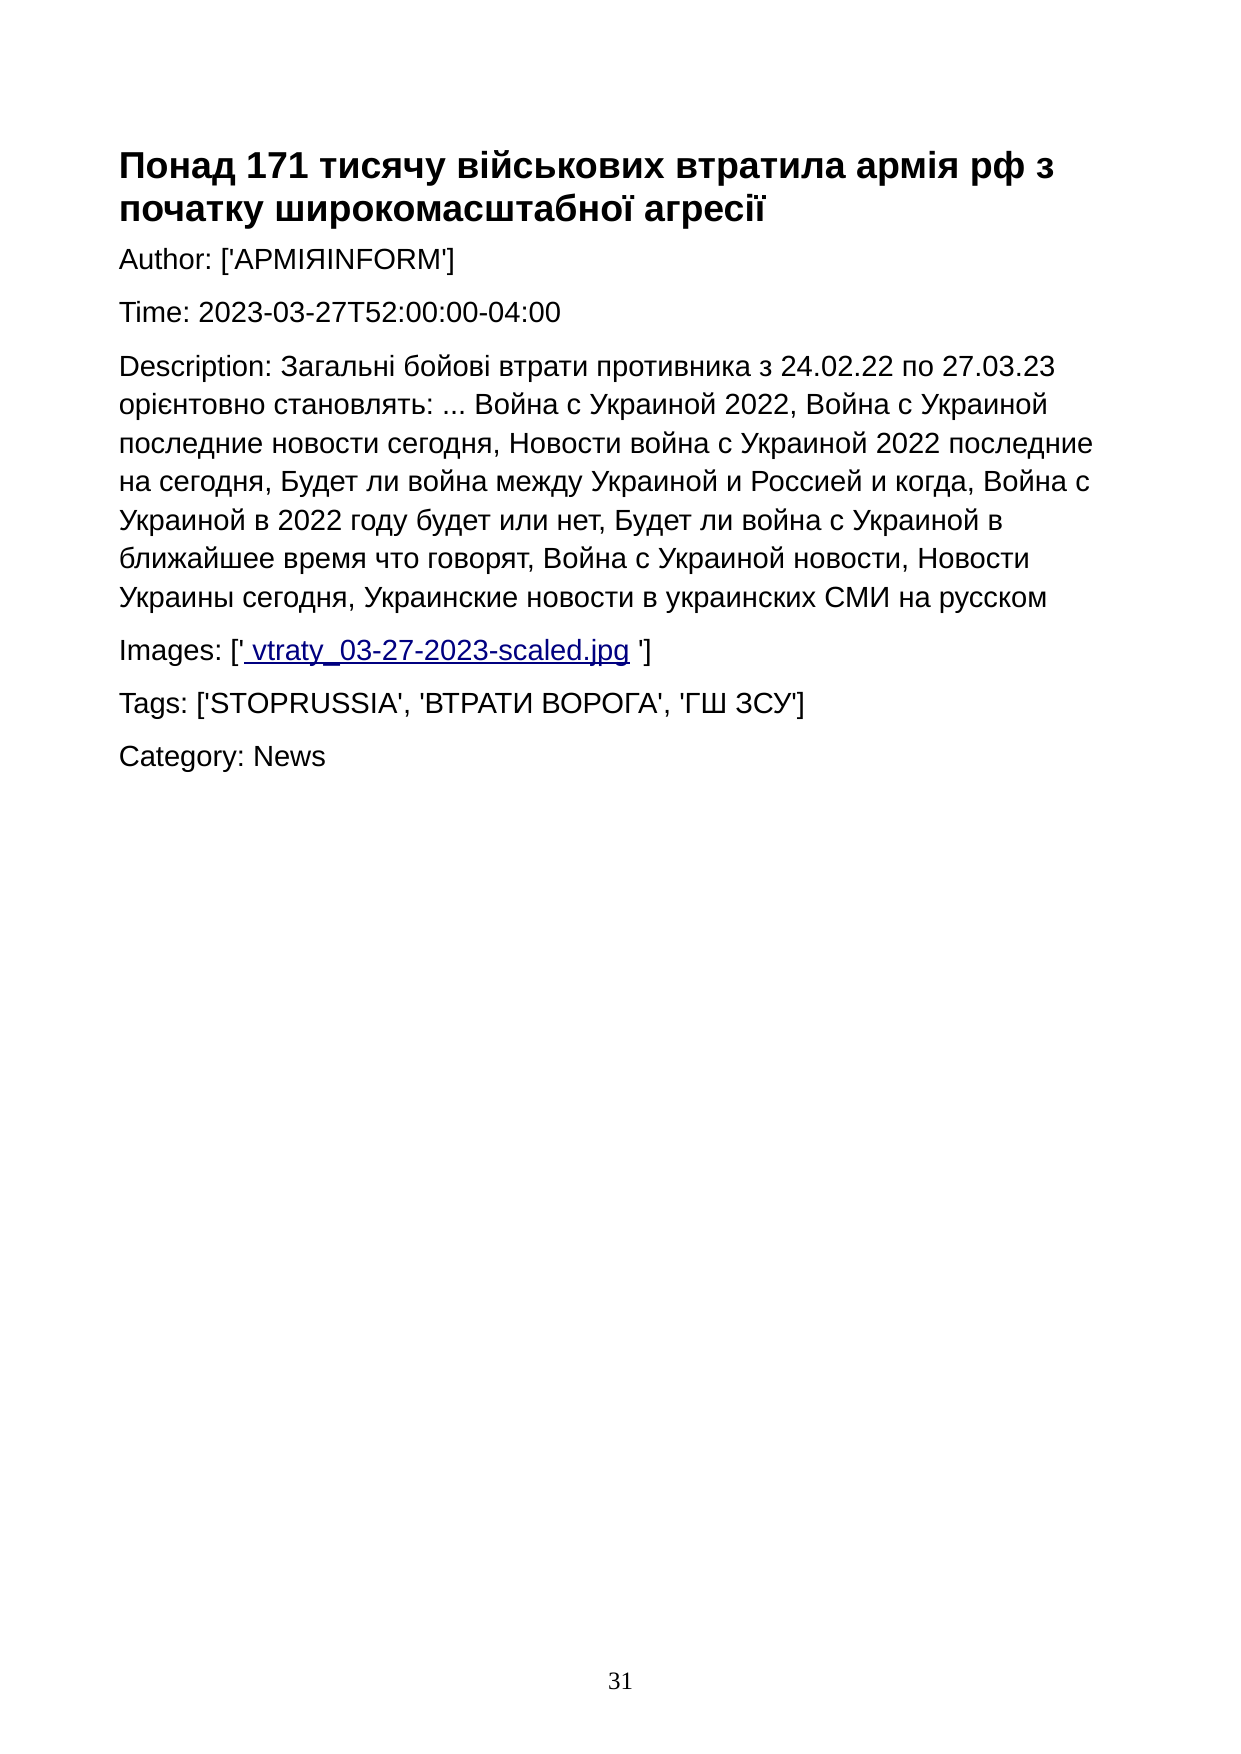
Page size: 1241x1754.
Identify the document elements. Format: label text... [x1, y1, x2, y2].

text Category: News [118, 739, 1122, 773]
text Description: Загальні бойові втрати противника з 24.02.22 по 27.03.23 орієнтовно становлять: ... Война с Украиной 2022, Война с Украиной последние новости сегодня, Новости война с Украиной 2022 последние на сегодня, Будет ли война между Украиной и Россией и когда, Война с Украиной в 2022 году будет или нет, Будет ли война с Украиной в ближайшее время что говорят, Война с Украиной новости, Новости Украины сегодня, Украинские новости в украинских СМИ на русском [118, 348, 1122, 613]
text Time: 2023-03-27T52:00:00-04:00 [118, 295, 1122, 329]
subtitle Понад 171 тисячу військових втратила армія рф з початку широкомасштабної агресії [118, 143, 1122, 230]
text Author: ['АРМІЯINFORM'] [118, 242, 1122, 276]
text Tags: ['STOPRUSSIA', 'ВТРАТИ ВОРОГА', 'ГШ ЗСУ'] [118, 686, 1122, 719]
text Images: [' vtraty_03-27-2023-scaled.jpg '] [118, 633, 1122, 666]
